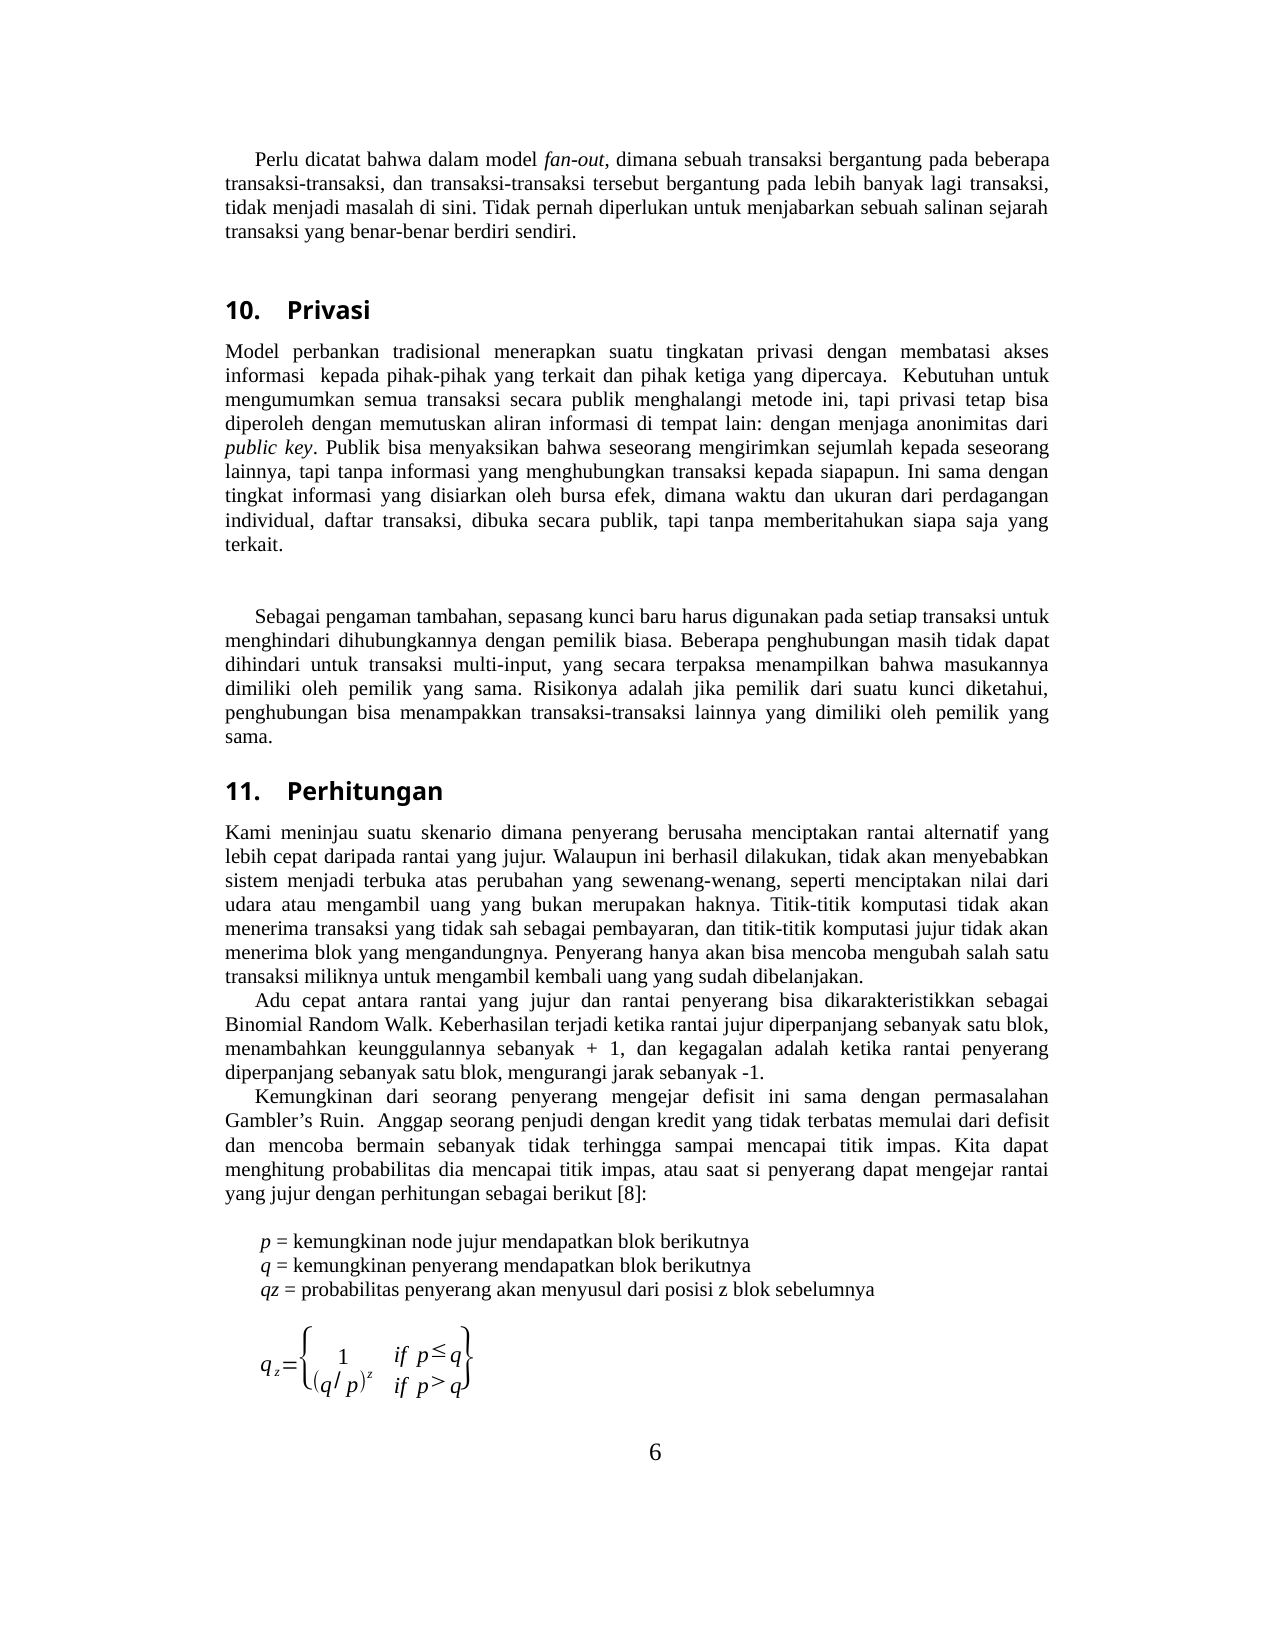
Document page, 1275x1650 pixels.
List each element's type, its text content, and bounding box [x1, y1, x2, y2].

text Sebagai pengaman tambahan, sepasang kunci baru harus digunakan pada setiap transaksi untuk menghindari dihubungkannya dengan pemilik biasa. Beberapa penghubungan masih tidak dapat dihindari untuk transaksi multi-input, yang secara terpaksa menampilkan bahwa masukannya dimiliki oleh pemilik yang sama. Risikonya adalah jika pemilik dari suatu kunci diketahui, penghubungan bisa menampakkan transaksi-transaksi lainnya yang dimiliki oleh pemilik yang sama. [225, 604, 1050, 748]
subtitle 11. Perhitungan [225, 773, 1050, 807]
text Model perbankan tradisional menerapkan suatu tingkatan privasi dengan membatasi akses informasi kepada pihak-pihak yang terkait dan pihak ketiga yang dipercaya. Kebutuhan untuk mengumumkan semua transaksi secara publik menghalangi metode ini, tapi privasi tetap bisa diperoleh dengan memutuskan aliran informasi di tempat lain: dengan menjaga anonimitas dari public key. Publik bisa menyaksikan bahwa seseorang mengirimkan sejumlah kepada seseorang lainnya, tapi tanpa informasi yang menghubungkan transaksi kepada siapapun. Ini sama dengan tingkat informasi yang disiarkan oleh bursa efek, dimana waktu dan ukuran dari perdagangan individual, daftar transaksi, dibuka secara publik, tapi tanpa memberitahukan siapa saja yang terkait. [225, 339, 1050, 556]
subtitle 10. Privasi [225, 292, 1050, 327]
text qz = probabilitas penyerang akan menyusul dari posisi z blok sebelumnya [260, 1277, 1050, 1301]
text Adu cepat antara rantai yang jujur dan rantai penyerang bisa dikarakteristikkan sebagai Binomial Random Walk. Keberhasilan terjadi ketika rantai jujur diperpanjang sebanyak satu blok, menambahkan keunggulannya sebanyak + 1, dan kegagalan adalah ketika rantai penyerang diperpanjang sebanyak satu blok, mengurangi jarak sebanyak -1. [225, 988, 1050, 1084]
text p = kemungkinan node jujur mendapatkan blok berikutnya [260, 1229, 1050, 1253]
text Perlu dicatat bahwa dalam model fan-out, dimana sebuah transaksi bergantung pada beberapa transaksi-transaksi, dan transaksi-transaksi tersebut bergantung pada lebih banyak lagi transaksi, tidak menjadi masalah di sini. Tidak pernah diperlukan untuk menjabarkan sebuah salinan sejarah transaksi yang benar-benar berdiri sendiri. [225, 147, 1050, 243]
text q = kemungkinan penyerang mendapatkan blok berikutnya [260, 1253, 1050, 1277]
text Kami meninjau suatu skenario dimana penyerang berusaha menciptakan rantai alternatif yang lebih cepat daripada rantai yang jujur. Walaupun ini berhasil dilakukan, tidak akan menyebabkan sistem menjadi terbuka atas perubahan yang sewenang-wenang, seperti menciptakan nilai dari udara atau mengambil uang yang bukan merupakan haknya. Titik-titik komputasi tidak akan menerima transaksi yang tidak sah sebagai pembayaran, dan titik-titik komputasi jujur tidak akan menerima blok yang mengandungnya. Penyerang hanya akan bisa mencoba mengubah salah satu transaksi miliknya untuk mengambil kembali uang yang sudah dibelanjakan. [225, 820, 1050, 988]
text Kemungkinan dari seorang penyerang mengejar defisit ini sama dengan permasalahan Gambler’s Ruin. Anggap seorang penjudi dengan kredit yang tidak terbatas memulai dari defisit dan mencoba bermain sebanyak tidak terhingga sampai mencapai titik impas. Kita dapat menghitung probabilitas dia mencapai titik impas, atau saat si penyerang dapat mengejar rantai yang jujur dengan perhitungan sebagai berikut [8]: [225, 1084, 1050, 1205]
